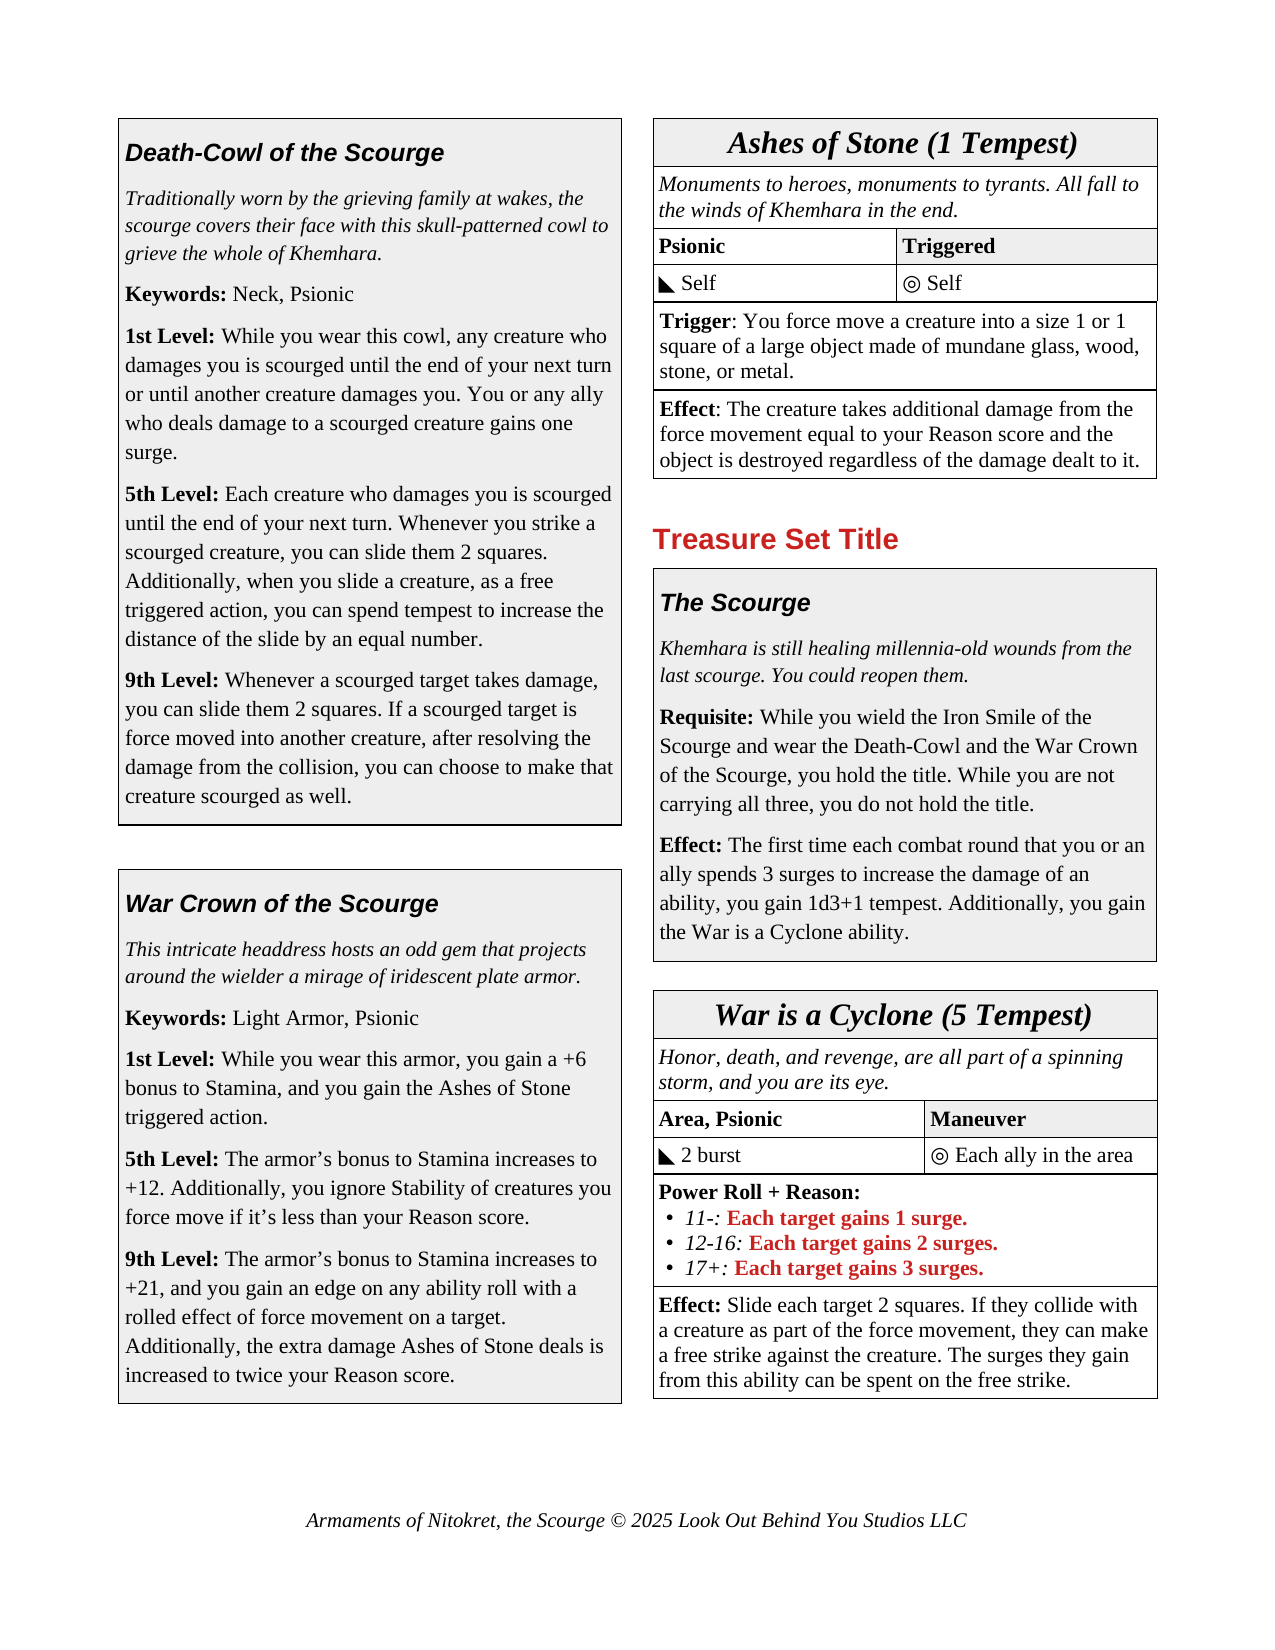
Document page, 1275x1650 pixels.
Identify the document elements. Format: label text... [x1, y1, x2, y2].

table_cell Monuments to heroes, monuments to tyrants. All fall to the winds of Khemhara in the end. [654, 167, 1157, 228]
table_header War is a Cyclone (5 Tempest) [654, 991, 1157, 1038]
subtitle Treasure Set Title [652, 522, 1157, 556]
table_header The Scourge Khemhara is still healing millennia-old wounds from the last scourge. You could reopen them. Requisite: While you wield the Iron Smile of the Scourge and wear the Death-Cowl and the War Crown of the Scourge, you hold the title. While you are not carrying all three, you do not hold the title. Effect: The first time each combat round that you or an ally spends 3 surges to increase the damage of an ability, you gain 1d3+1 tempest. Additionally, you gain the War is a Cyclone ability. [654, 569, 1156, 961]
table_cell Effect: Slide each target 2 squares. If they collide with a creature as part of the force movement, they can make a free strike against the creature. The surges they gain from this ability can be spent on the free strike. [654, 1287, 1157, 1398]
table_header Power Roll + Reason: 11-: Each target gains 1 surge. 12-16: Each target gains 2 surges. 17+: Each target gains 3 surges. [654, 1175, 1157, 1286]
table_header Triggered [897, 229, 1157, 264]
table_header Psionic [654, 229, 896, 264]
table_cell ◣ Self [654, 265, 896, 301]
table_cell ◎ Self [897, 265, 1157, 301]
table_cell Effect: The creature takes additional damage from the force movement equal to your Reason score and the object is destroyed regardless of the damage dealt to it. [654, 391, 1156, 478]
table_cell ◣ 2 burst [654, 1138, 924, 1173]
table_cell Honor, death, and revenge, are all part of a spinning storm, and you are its eye. [654, 1039, 1157, 1100]
table_header War Crown of the Scourge This intricate headdress hosts an odd gem that projects around the wielder a mirage of iridescent plate armor. Keywords: Light Armor, Psionic 1st Level: While you wear this armor, you gain a +6 bonus to Stamina, and you gain the Ashes of Stone triggered action. 5th Level: The armor’s bonus to Stamina increases to +12. Additionally, you ignore Stability of creatures you force move if it’s less than your Reason score. 9th Level: The armor’s bonus to Stamina increases to +21, and you gain an edge on any ability roll with a rolled effect of force movement on a target. Additionally, the extra damage Ashes of Stone deals is increased to twice your Reason score. [119, 870, 621, 1403]
table_header Ashes of Stone (1 Tempest) [654, 119, 1157, 166]
table_header Maneuver [925, 1101, 1157, 1137]
table_cell ◎ Each ally in the area [925, 1138, 1157, 1173]
table_header Area, Psionic [654, 1101, 924, 1137]
table_header Trigger: You force move a creature into a size 1 or 1 square of a large object made of mundane glass, wood, stone, or metal. [654, 303, 1156, 389]
table_header Death-Cowl of the Scourge Traditionally worn by the grieving family at wakes, the scourge covers their face with this skull-patterned cowl to grieve the whole of Khemhara. Keywords: Neck, Psionic 1st Level: While you wear this cowl, any creature who damages you is scourged until the end of your next turn or until another creature damages you. You or any ally who deals damage to a scourged creature gains one surge. 5th Level: Each creature who damages you is scourged until the end of your next turn. Whenever you strike a scourged creature, you can slide them 2 squares. Additionally, when you slide a creature, as a free triggered action, you can spend tempest to increase the distance of the slide by an equal number. 9th Level: Whenever a scourged target takes damage, you can slide them 2 squares. If a scourged target is force moved into another creature, after resolving the damage from the collision, you can choose to make that creature scourged as well. [119, 119, 621, 824]
